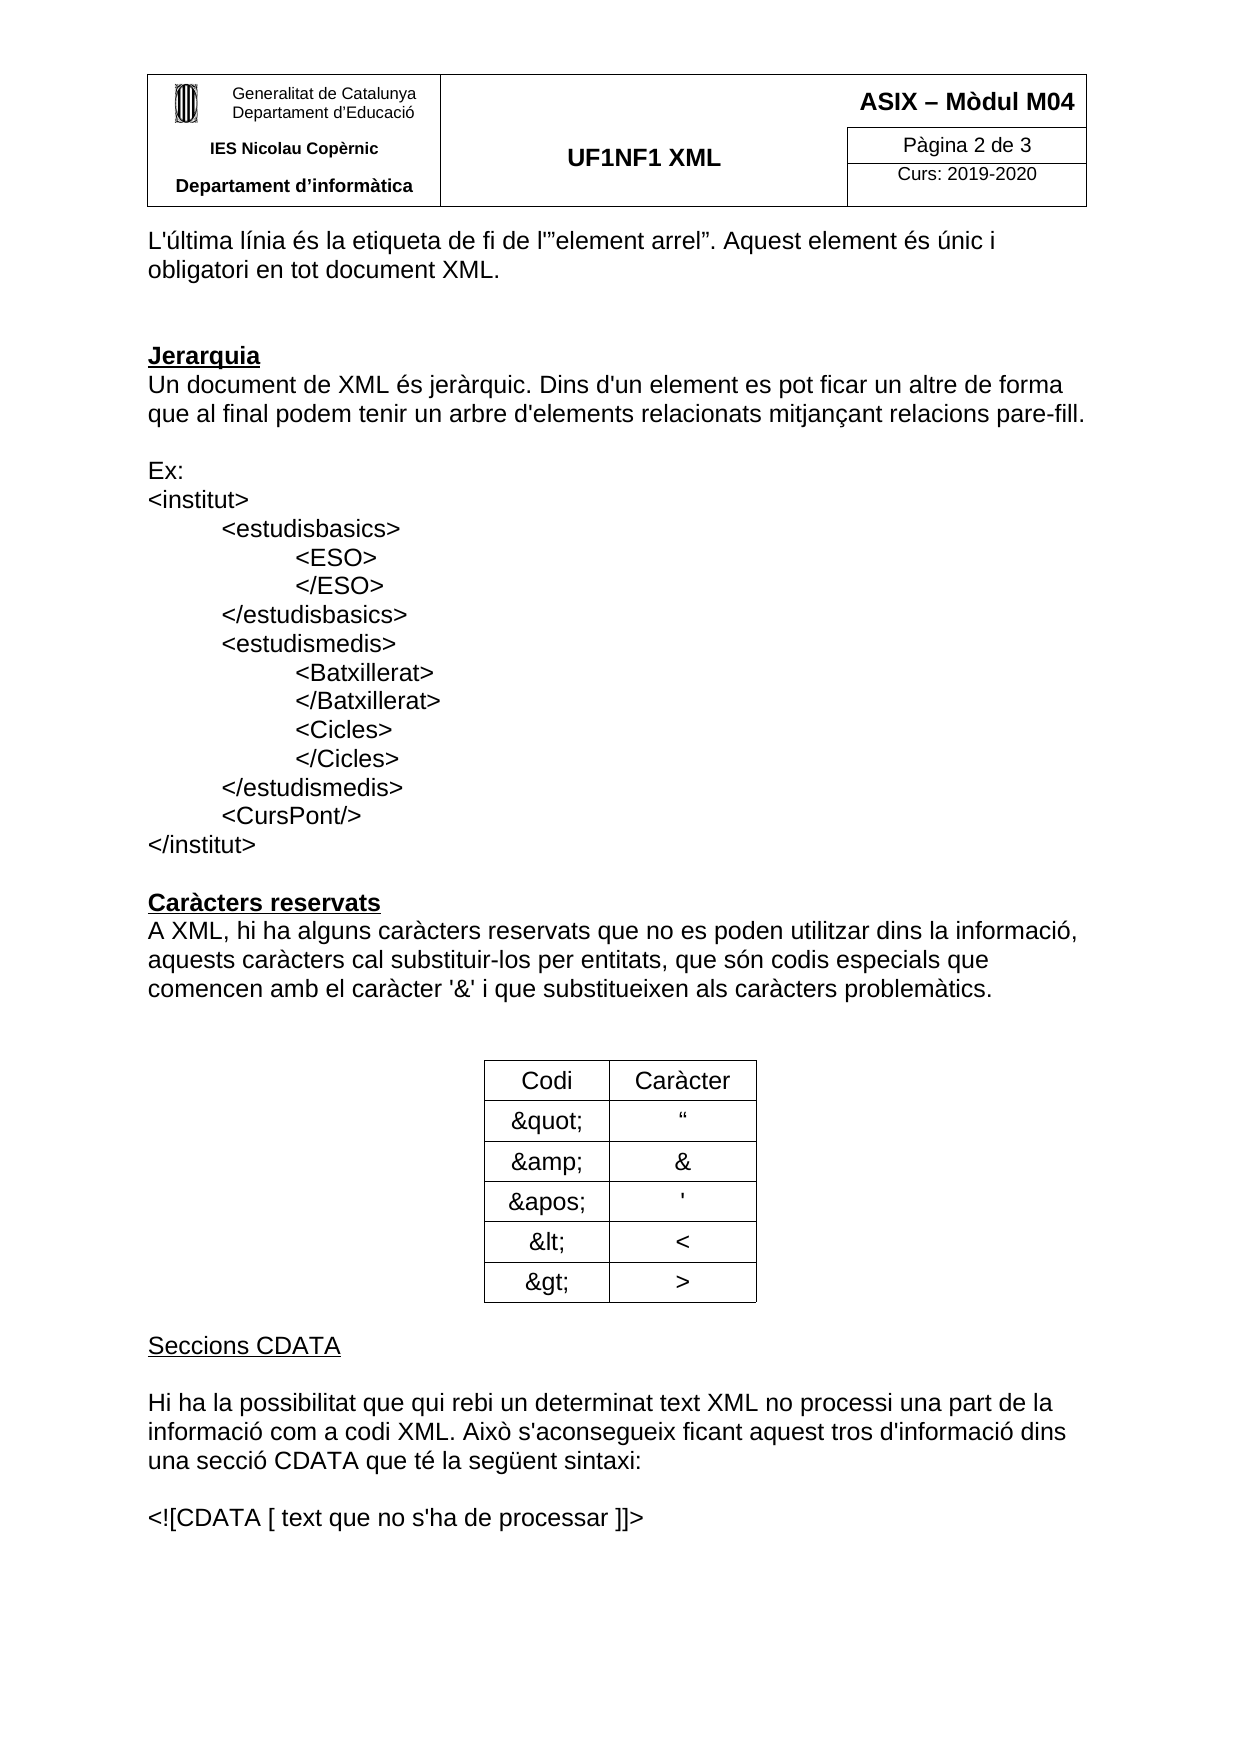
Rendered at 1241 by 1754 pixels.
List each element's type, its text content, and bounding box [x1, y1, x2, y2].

text Un document de XML és jeràrquic. Dins d'un element es pot ficar un altre de forma que al final podem tenir un arbre d'elements relacionats mitjançant relacions pare-fill. [148, 370, 1092, 427]
table_cell & [610, 1142, 756, 1181]
text <Cicles> [221, 715, 1092, 744]
table_cell &apos; [485, 1182, 609, 1221]
table_cell > [610, 1263, 756, 1302]
text A XML, hi ha alguns caràcters reservats que no es poden utilitzar dins la informació, aquests caràcters cal substituir-los per entitats, que són codis especials que comencen amb el caràcter '&' i que substitueixen als caràcters problemàtics. [148, 916, 1092, 1002]
text Jerarquia [148, 341, 1092, 370]
text </Cicles> [221, 744, 1092, 772]
text <CursPont/> [221, 801, 1092, 830]
text L'última línia és la etiqueta de fi de l'”element arrel”. Aquest element és únic i obligatori en tot document XML. [148, 226, 1092, 284]
text <ESO> [221, 542, 1092, 571]
text <institut> [148, 485, 1092, 514]
table_header Caràcter [610, 1061, 756, 1100]
table_cell “ [610, 1101, 756, 1141]
table_cell &quot; [485, 1101, 609, 1141]
table_header Codi [485, 1061, 609, 1100]
text <![CDATA [ text que no s'ha de processar ]]> [148, 1503, 1092, 1532]
text </estudismedis> [221, 772, 1092, 801]
text <estudismedis> [221, 629, 1092, 657]
text <Batxillerat> [221, 657, 1092, 686]
text </institut> [148, 830, 1092, 859]
text Caràcters reservats [148, 887, 1092, 916]
text </estudisbasics> [221, 600, 1092, 629]
table_cell &amp; [485, 1142, 609, 1181]
text <estudisbasics> [221, 514, 1092, 542]
table_cell &lt; [485, 1222, 609, 1262]
text Seccions CDATA [148, 1331, 1092, 1359]
text </ESO> [221, 571, 1092, 600]
text Ex: [148, 456, 1092, 485]
text Hi ha la possibilitat que qui rebi un determinat text XML no processi una part de la informació com a codi XML. Això s'aconsegueix ficant aquest tros d'informació dins una secció CDATA que té la següent sintaxi: [148, 1388, 1092, 1474]
table_cell &gt; [485, 1263, 609, 1302]
text </Batxillerat> [221, 686, 1092, 715]
table_cell < [610, 1222, 756, 1262]
table_cell ' [610, 1182, 756, 1221]
